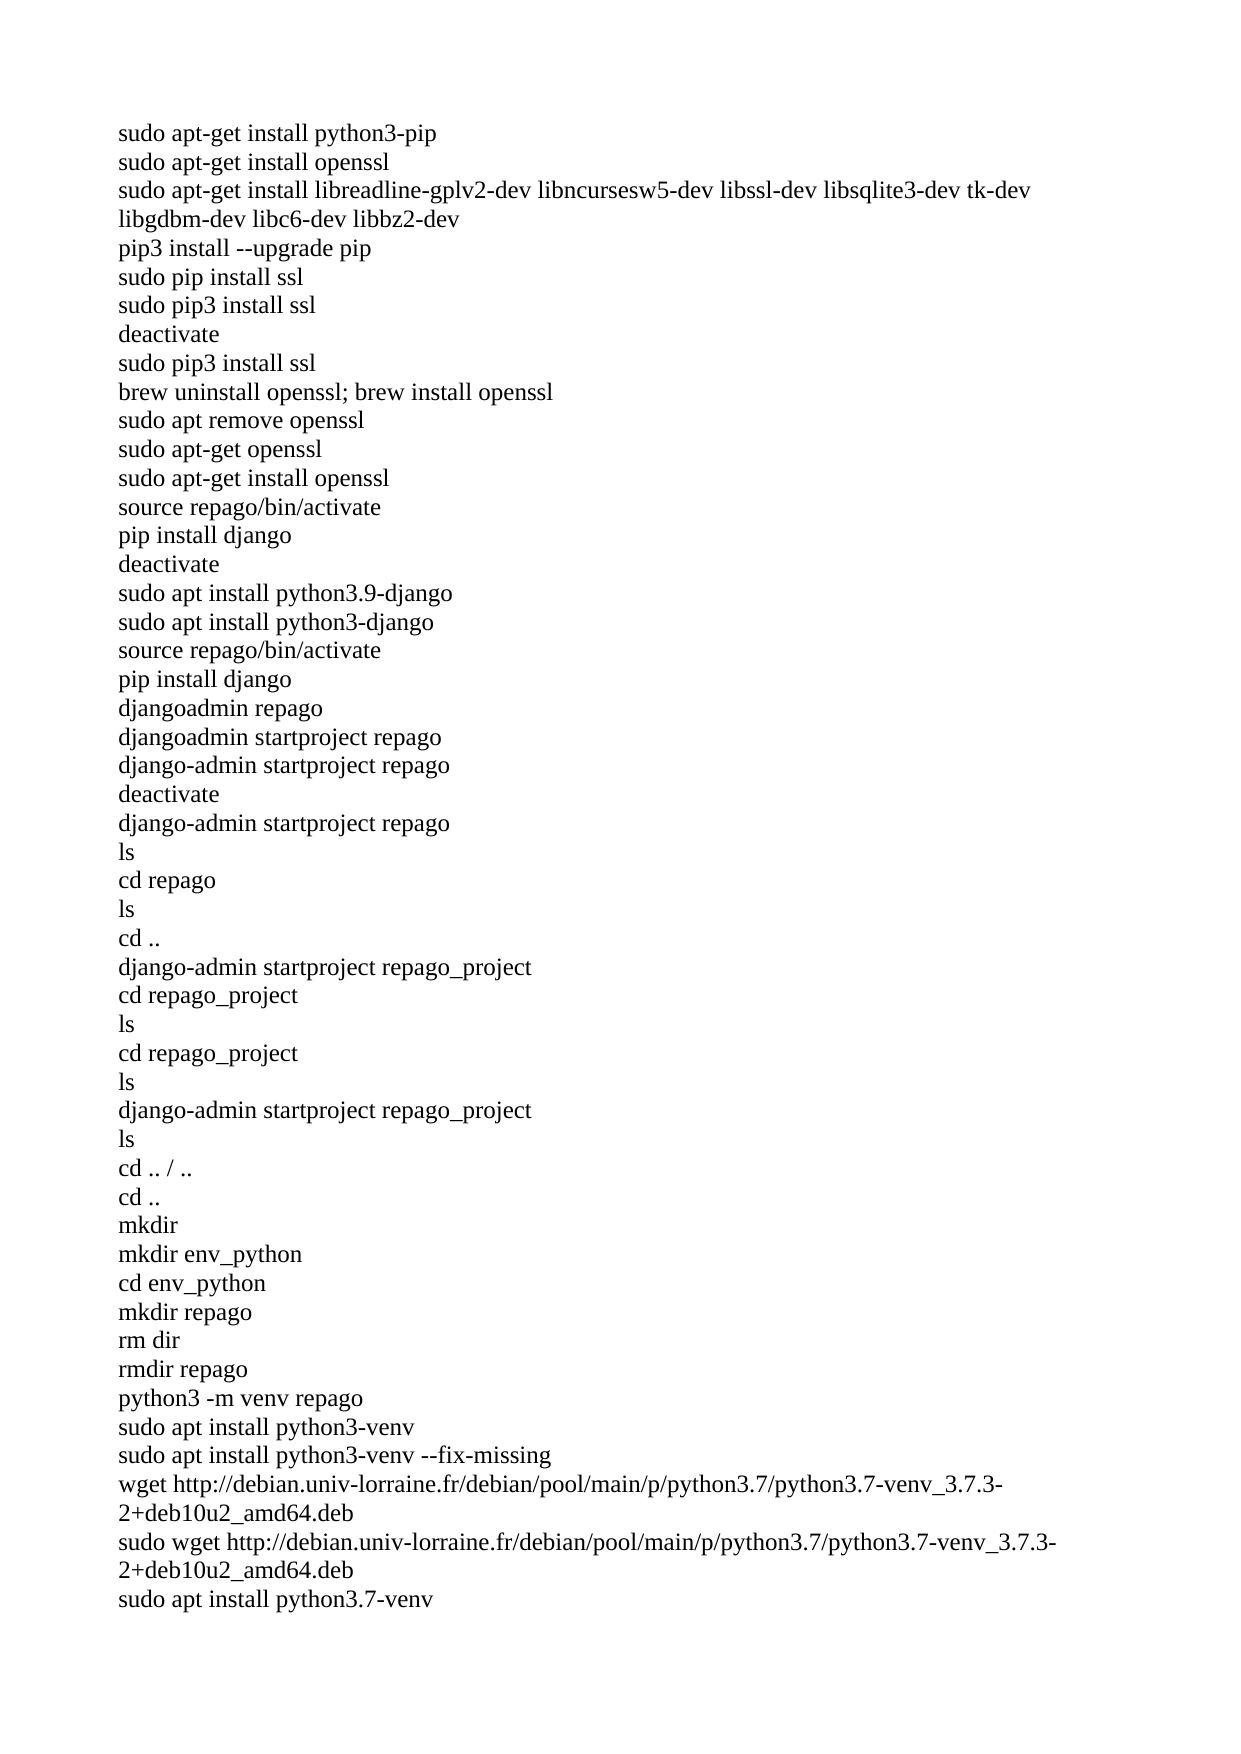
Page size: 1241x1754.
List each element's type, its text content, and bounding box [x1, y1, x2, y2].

text sudo apt install python3-venv [118, 1412, 1122, 1441]
text source repago/bin/activate [118, 636, 1122, 664]
text cd .. [118, 923, 1122, 952]
text djangoadmin repago [118, 693, 1122, 722]
text pip install django [118, 664, 1122, 693]
text sudo wget http://debian.univ-lorraine.fr/debian/pool/main/p/python3.7/python3.7-venv_3.7.3-2+deb10u2_amd64.deb [118, 1527, 1122, 1584]
text sudo apt install python3.9-django [118, 578, 1122, 607]
text cd env_python [118, 1268, 1122, 1297]
text sudo apt install python3-django [118, 607, 1122, 636]
text brew uninstall openssl; brew install openssl [118, 377, 1122, 406]
text sudo apt-get openssl [118, 434, 1122, 463]
text sudo apt-get install python3-pip [118, 118, 1122, 147]
text rmdir repago [118, 1354, 1122, 1383]
text djangoadmin startproject repago [118, 722, 1122, 751]
text mkdir [118, 1211, 1122, 1239]
text ls [118, 1067, 1122, 1096]
text sudo apt install python3-venv --fix-missing [118, 1441, 1122, 1469]
text sudo apt-get install libreadline-gplv2-dev libncursesw5-dev libssl-dev libsqlite3-dev tk-dev libgdbm-dev libc6-dev libbz2-dev [118, 176, 1122, 233]
text deactivate [118, 549, 1122, 578]
text cd .. [118, 1182, 1122, 1211]
text sudo apt-get install openssl [118, 147, 1122, 176]
text ls [118, 1009, 1122, 1038]
text ls [118, 1124, 1122, 1153]
text pip install django [118, 521, 1122, 549]
text source repago/bin/activate [118, 492, 1122, 521]
text sudo apt-get install openssl [118, 463, 1122, 492]
text deactivate [118, 779, 1122, 808]
text sudo apt install python3.7-venv [118, 1584, 1122, 1613]
text mkdir env_python [118, 1239, 1122, 1268]
text django-admin startproject repago [118, 751, 1122, 779]
text cd repago_project [118, 981, 1122, 1009]
text cd repago [118, 866, 1122, 894]
text cd repago_project [118, 1038, 1122, 1067]
text ls [118, 837, 1122, 866]
text pip3 install --upgrade pip [118, 233, 1122, 262]
text sudo pip install ssl [118, 262, 1122, 291]
text sudo pip3 install ssl [118, 348, 1122, 377]
text sudo apt remove openssl [118, 406, 1122, 434]
text wget http://debian.univ-lorraine.fr/debian/pool/main/p/python3.7/python3.7-venv_3.7.3-2+deb10u2_amd64.deb [118, 1469, 1122, 1527]
text rm dir [118, 1326, 1122, 1354]
text cd .. / .. [118, 1153, 1122, 1182]
text django-admin startproject repago_project [118, 952, 1122, 981]
text sudo pip3 install ssl [118, 291, 1122, 319]
text ls [118, 894, 1122, 923]
text django-admin startproject repago_project [118, 1096, 1122, 1124]
text deactivate [118, 319, 1122, 348]
text python3 -m venv repago [118, 1383, 1122, 1412]
text mkdir repago [118, 1297, 1122, 1326]
text django-admin startproject repago [118, 808, 1122, 837]
